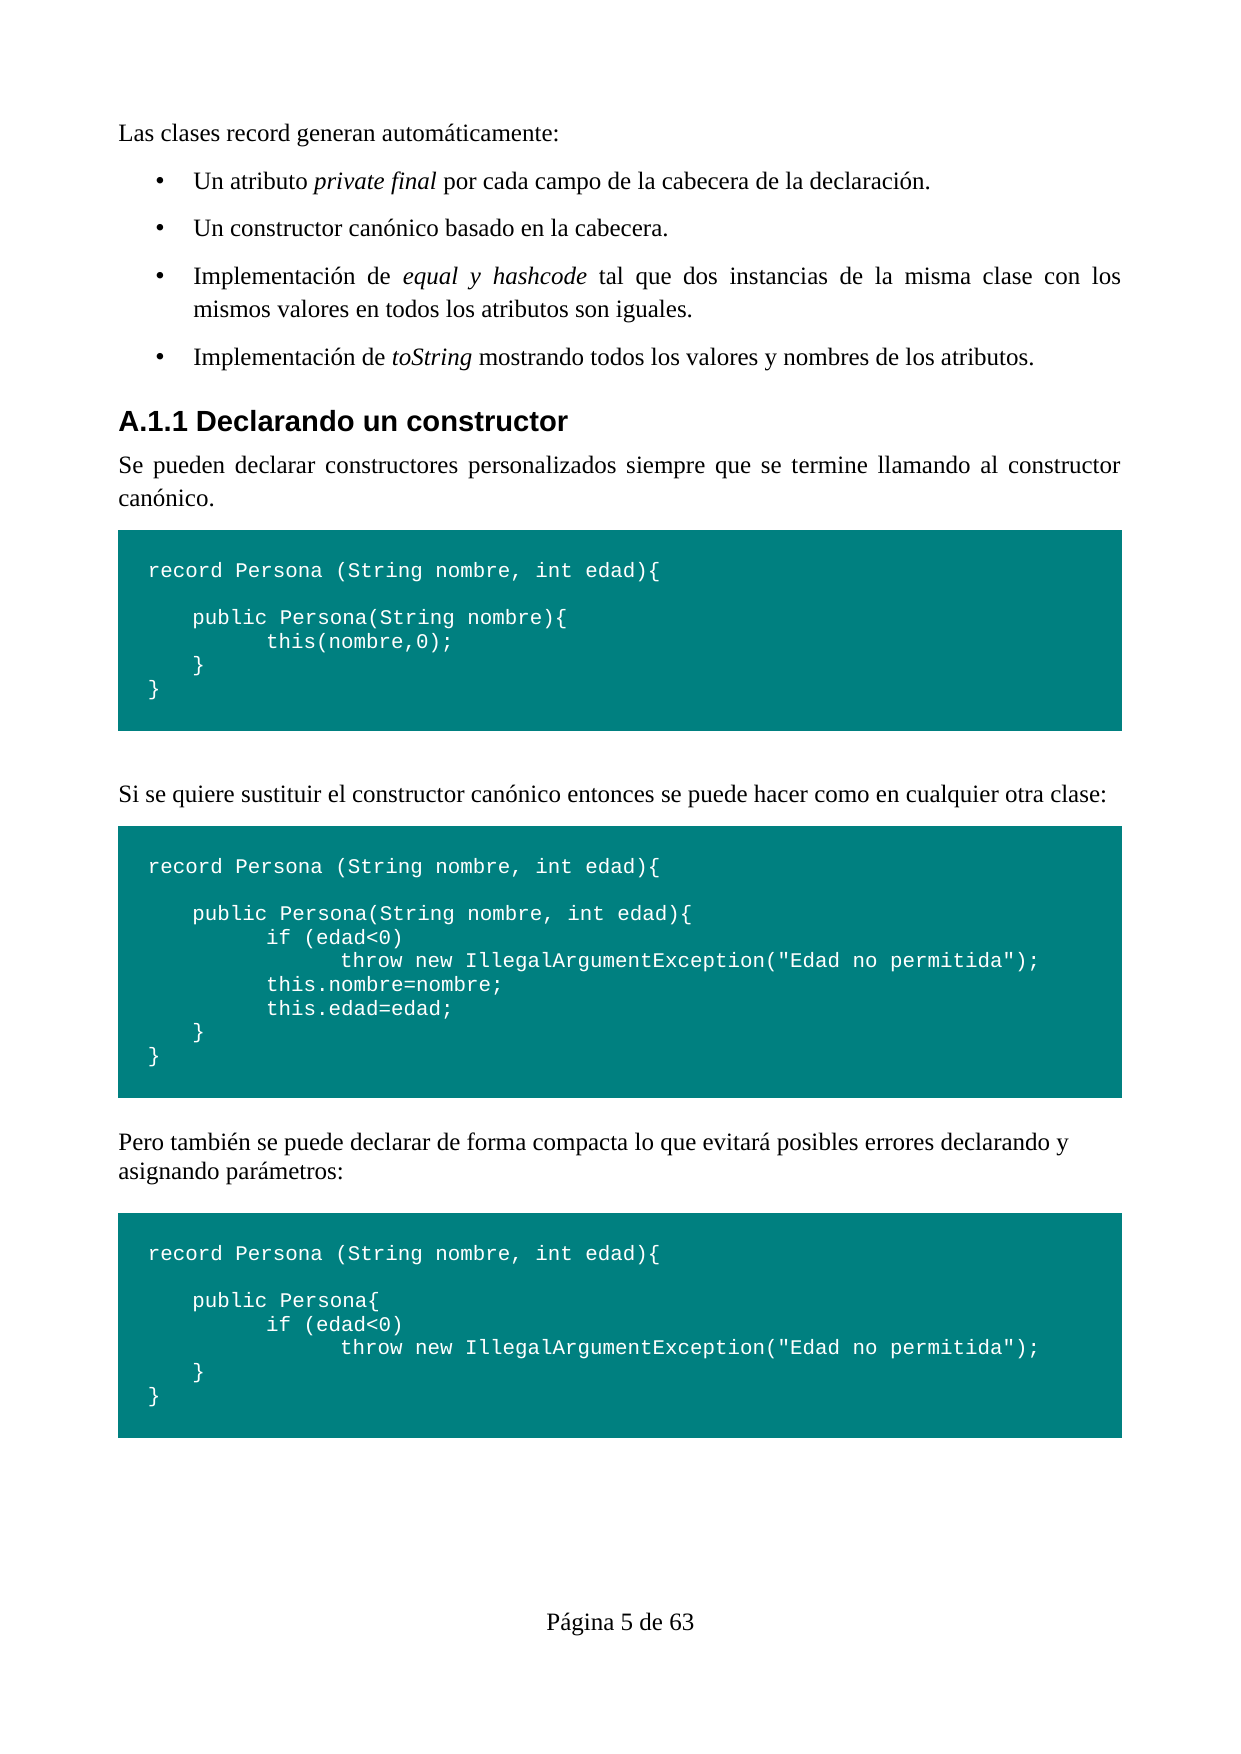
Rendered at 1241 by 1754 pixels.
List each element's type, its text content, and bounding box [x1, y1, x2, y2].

text record Persona (String nombre, int edad){ [118, 1213, 1122, 1266]
text Las clases record generan automáticamente: [118, 118, 1122, 147]
subtitle A.1.1 Declarando un constructor [118, 404, 1122, 437]
text } [118, 678, 1122, 731]
list Un constructor canónico basado en la cabecera. [156, 213, 1122, 242]
list Implementación de toString mostrando todos los valores y nombres de los atributos. [156, 342, 1122, 370]
text this.edad=edad; [118, 998, 1122, 1021]
text this.nombre=nombre; [118, 974, 1122, 998]
text if (edad<0) [118, 927, 1122, 951]
text Si se quiere sustituir el constructor canónico entonces se puede hacer como en cualquier otra clase: [118, 779, 1122, 808]
text } [118, 1045, 1122, 1098]
text public Persona{ [118, 1290, 1122, 1314]
text } [118, 654, 1122, 678]
text if (edad<0) [118, 1314, 1122, 1337]
text throw new IllegalArgumentException("Edad no permitida"); [118, 951, 1122, 974]
text Pero también se puede declarar de forma compacta lo que evitará posibles errores declarando y asignando parámetros: [118, 1098, 1122, 1184]
text public Persona(String nombre, int edad){ [118, 903, 1122, 927]
text Se pueden declarar constructores personalizados siempre que se termine llamando al constructor canónico. [118, 450, 1122, 512]
list Un atributo private final por cada campo de la cabecera de la declaración. [156, 166, 1122, 194]
text this(nombre,0); [118, 631, 1122, 654]
text record Persona (String nombre, int edad){ [118, 530, 1122, 583]
text } [118, 1021, 1122, 1045]
text } [118, 1384, 1122, 1438]
text throw new IllegalArgumentException("Edad no permitida"); [118, 1337, 1122, 1361]
list Implementación de equal y hashcode tal que dos instancias de la misma clase con los mismos valores en todos los atributos son iguales. [156, 261, 1122, 323]
text } [118, 1361, 1122, 1384]
text record Persona (String nombre, int edad){ [118, 826, 1122, 879]
text public Persona(String nombre){ [118, 607, 1122, 631]
